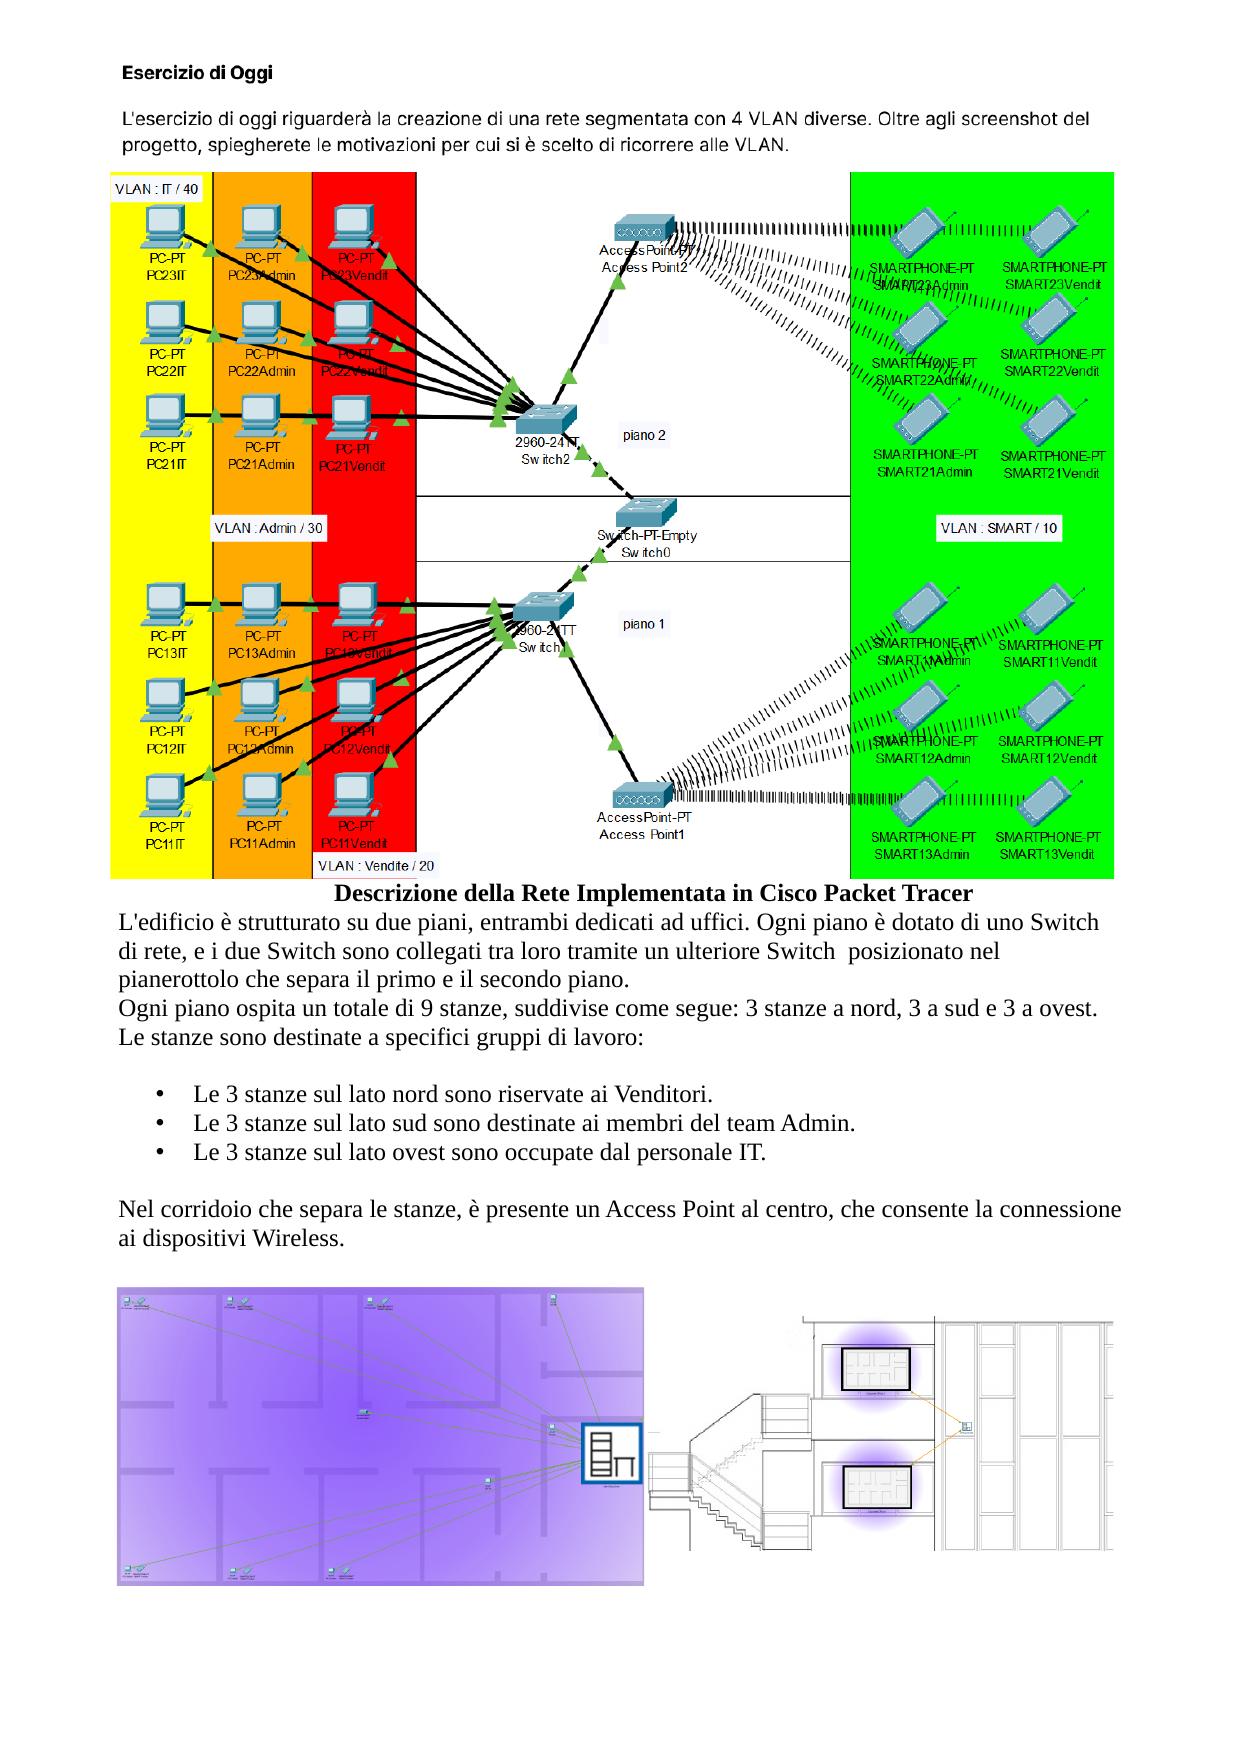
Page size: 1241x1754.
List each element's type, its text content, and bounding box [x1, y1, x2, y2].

picture [118, 59, 1123, 166]
picture [110, 172, 1115, 879]
list Le 3 stanze sul lato sud sono destinate ai membri del team Admin. [156, 1108, 1122, 1137]
text Nel corridoio che separa le stanze, è presente un Access Point al centro, che consente la connessione ai dispositivi Wireless. [118, 1194, 1122, 1252]
text L'edificio è strutturato su due piani, entrambi dedicati ad uffici. Ogni piano è dotato di uno Switch di rete, e i due Switch sono collegati tra loro tramite un ulteriore Switch posizionato nel pianerottolo che separa il primo e il secondo piano. [118, 907, 1122, 993]
list Le 3 stanze sul lato nord sono riservate ai Venditori. [156, 1079, 1122, 1108]
picture [116, 1287, 645, 1586]
picture [647, 1316, 1114, 1551]
text Descrizione della Rete Implementata in Cisco Packet Tracer [118, 166, 1122, 907]
list Le 3 stanze sul lato ovest sono occupate dal personale IT. [156, 1137, 1122, 1166]
text Ogni piano ospita un totale di 9 stanze, suddivise come segue: 3 stanze a nord, 3 a sud e 3 a ovest. Le stanze sono destinate a specifici gruppi di lavoro: [118, 993, 1122, 1051]
